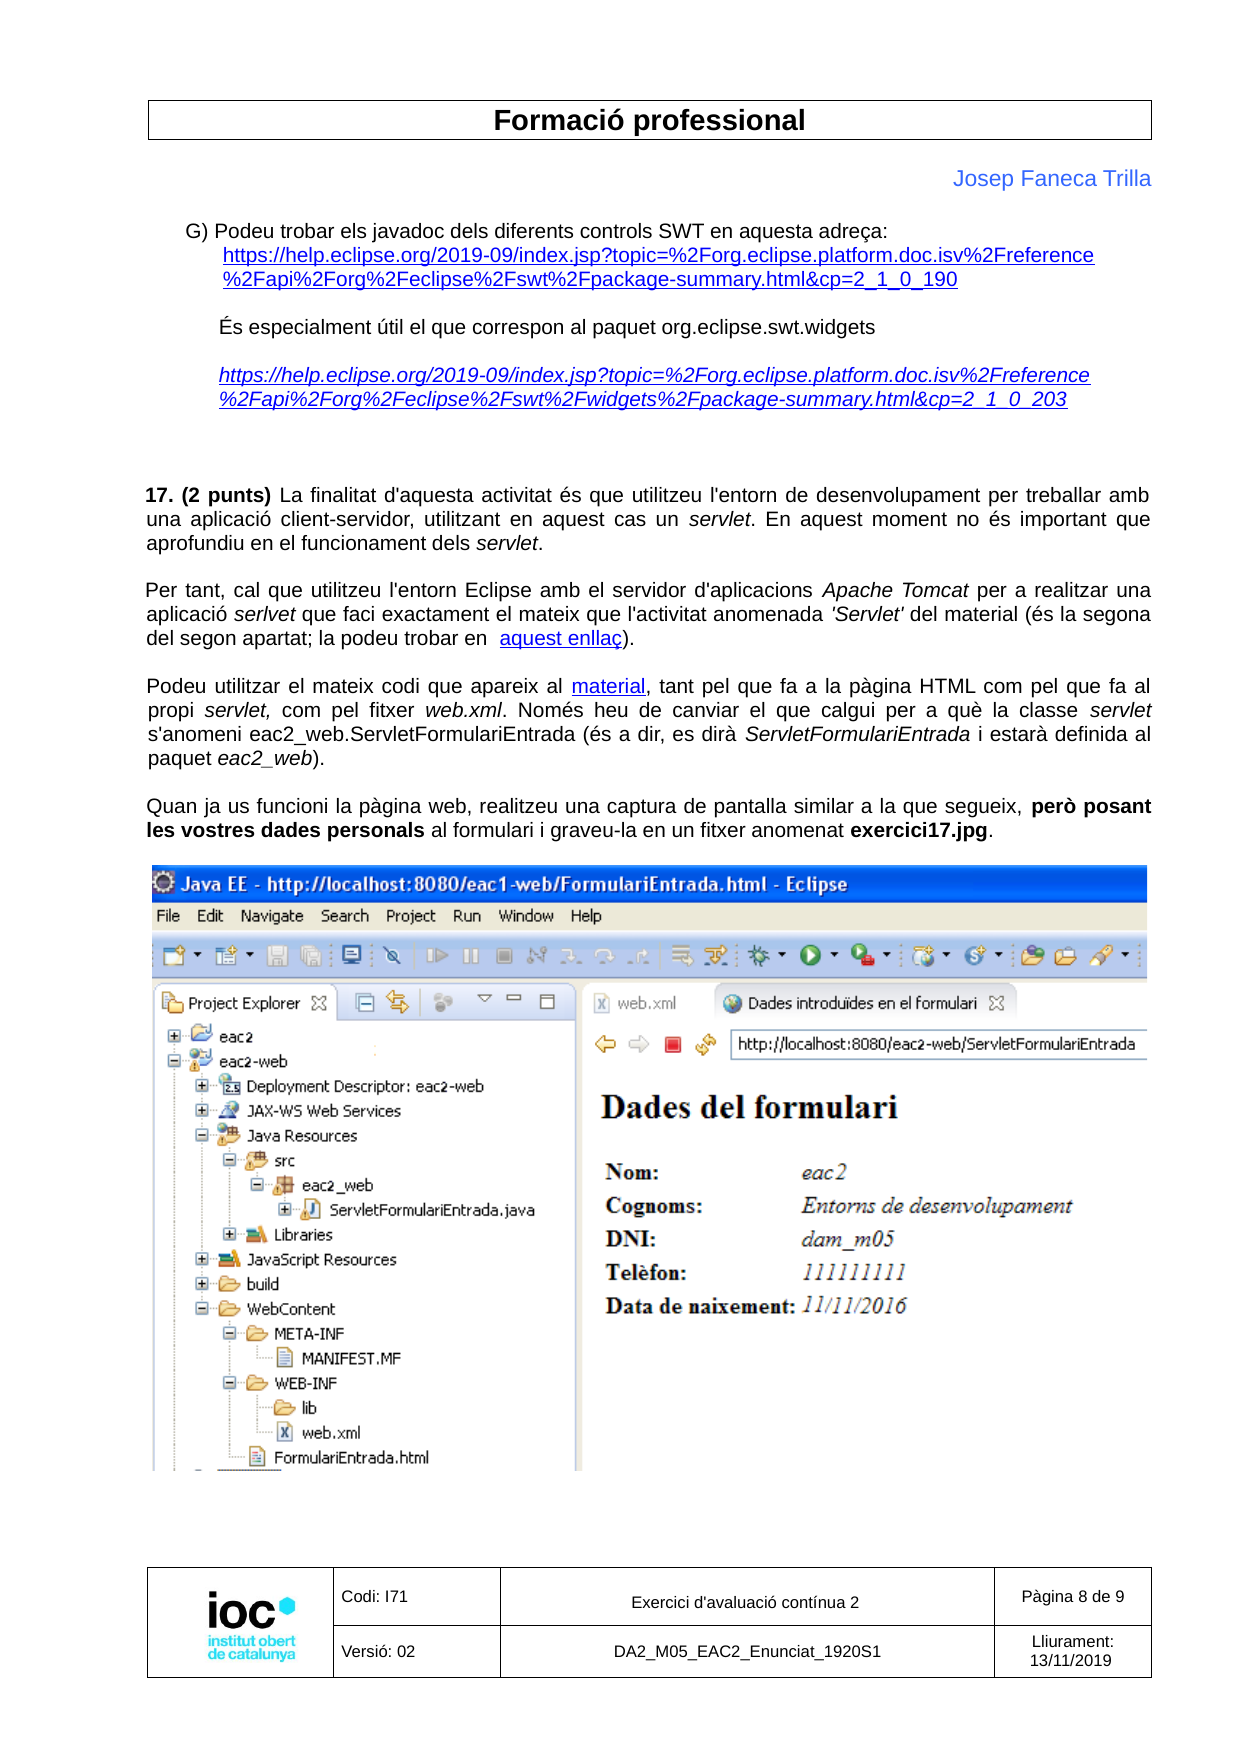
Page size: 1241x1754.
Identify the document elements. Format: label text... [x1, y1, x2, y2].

picture [152, 865, 1148, 1471]
text https://help.eclipse.org/2019-09/index.jsp?topic=%2Forg.eclipse.platform.doc.isv%2Freference%2Fapi%2Forg%2Feclipse%2Fswt%2Fpackage-summary.html&cp=2_1_0_190 [223, 243, 1151, 291]
text 17. (2 punts) La finalitat d'aquesta activitat és que utilitzeu l'entorn de desenvolupament per treballar amb una aplicació client-servidor, utilitzant en aquest cas un servlet. En aquest moment no és important que aprofundiu en el funcionament dels servlet. [145, 482, 1151, 554]
text És especialment útil el que correspon al paquet org.eclipse.swt.widgets [218, 315, 1151, 339]
list Podeu trobar els javadoc dels diferents controls SWT en aquesta adreça: [185, 219, 1151, 243]
text Quan ja us funcioni la pàgina web, realitzeu una captura de pantalla similar a la que segueix, però posant les vostres dades personals al formulari i graveu-la en un fitxer anomenat exercici17.jpg. [146, 794, 1151, 842]
text https://help.eclipse.org/2019-09/index.jsp?topic=%2Forg.eclipse.platform.doc.isv%2Freference%2Fapi%2Forg%2Feclipse%2Fswt%2Fwidgets%2Fpackage-summary.html&cp=2_1_0_203 [218, 363, 1151, 411]
text Per tant, cal que utilitzeu l'entorn Eclipse amb el servidor d'aplicacions Apache Tomcat per a realitzar una aplicació serlvet que faci exactament el mateix que l'activitat anomenada 'Servlet' del material (és la segona del segon apartat; la podeu trobar en aquest enllaç). [145, 578, 1151, 650]
text Podeu utilitzar el mateix codi que apareix al material, tant pel que fa a la pàgina HTML com pel que fa al propi servlet, com pel fitxer web.xml. Només heu de canviar el que calgui per a què la classe servlet s'anomeni eac2_web.ServletFormulariEntrada (és a dir, es dirà ServletFormulariEntrada i estarà definida al paquet eac2_web). [146, 674, 1151, 770]
picture [195, 1577, 309, 1673]
